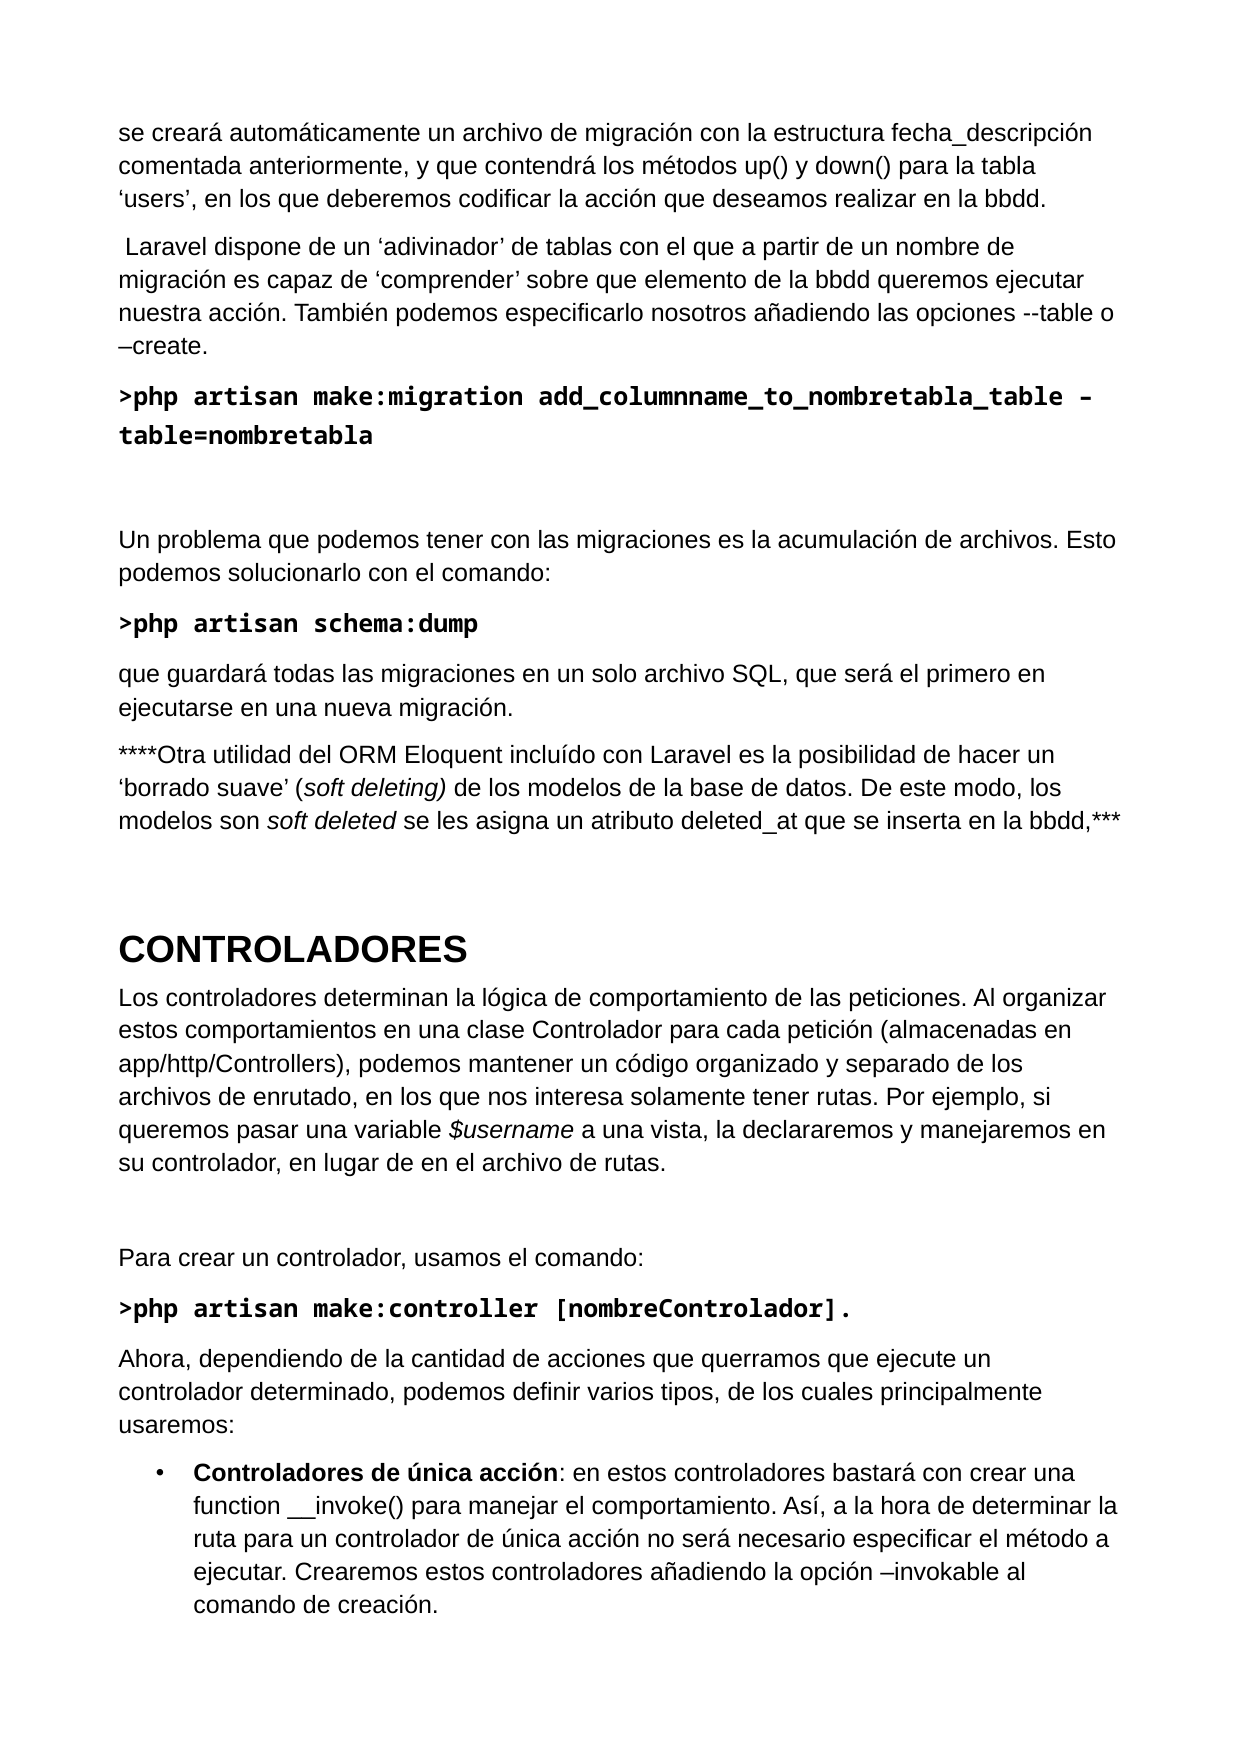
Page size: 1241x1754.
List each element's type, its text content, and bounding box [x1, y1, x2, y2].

text Un problema que podemos tener con las migraciones es la acumulación de archivos. Esto podemos solucionarlo con el comando: [118, 525, 1122, 587]
text Los controladores determinan la lógica de comportamiento de las peticiones. Al organizar estos comportamientos en una clase Controlador para cada petición (almacenadas en app/http/Controllers), podemos mantener un código organizado y separado de los archivos de enrutado, en los que nos interesa solamente tener rutas. Por ejemplo, si queremos pasar una variable $username a una vista, la declararemos y manejaremos en su controlador, en lugar de en el archivo de rutas. [118, 982, 1122, 1176]
text Ahora, dependiendo de la cantidad de acciones que querramos que ejecute un controlador determinado, podemos definir varios tipos, de los cuales principalmente usaremos: [118, 1344, 1122, 1439]
subtitle CONTROLADORES [118, 926, 1122, 970]
list Controladores de única acción: en estos controladores bastará con crear una function __invoke() para manejar el comportamiento. Así, a la hora de determinar la ruta para un controlador de única acción no será necesario especificar el método a ejecutar. Crearemos estos controladores añadiendo la opción –invokable al comando de creación. [156, 1458, 1122, 1619]
text Laravel dispone de un ‘adivinador’ de tablas con el que a partir de un nombre de migración es capaz de ‘comprender’ sobre que elemento de la bbdd queremos ejecutar nuestra acción. También podemos especificarlo nosotros añadiendo las opciones --table o –create. [118, 232, 1122, 359]
text se creará automáticamente un archivo de migración con la estructura fecha_descripción comentada anteriormente, y que contendrá los métodos up() y down() para la tabla ‘users’, en los que deberemos codificar la acción que deseamos realizar en la bbdd. [118, 118, 1122, 213]
text >php artisan schema:dump [118, 606, 1122, 640]
text >php artisan make:migration add_columnname_to_nombretabla_table –table=nombretabla [118, 378, 1122, 452]
text >php artisan make:controller [nombreControlador]. [118, 1290, 1122, 1324]
text Para crear un controlador, usamos el comando: [118, 1243, 1122, 1272]
text que guardará todas las migraciones en un solo archivo SQL, que será el primero en ejecutarse en una nueva migración. [118, 659, 1122, 721]
text ****Otra utilidad del ORM Eloquent incluído con Laravel es la posibilidad de hacer un ‘borrado suave’ (soft deleting) de los modelos de la base de datos. De este modo, los modelos son soft deleted se les asigna un atributo deleted_at que se inserta en la bbdd,*** [118, 740, 1122, 835]
